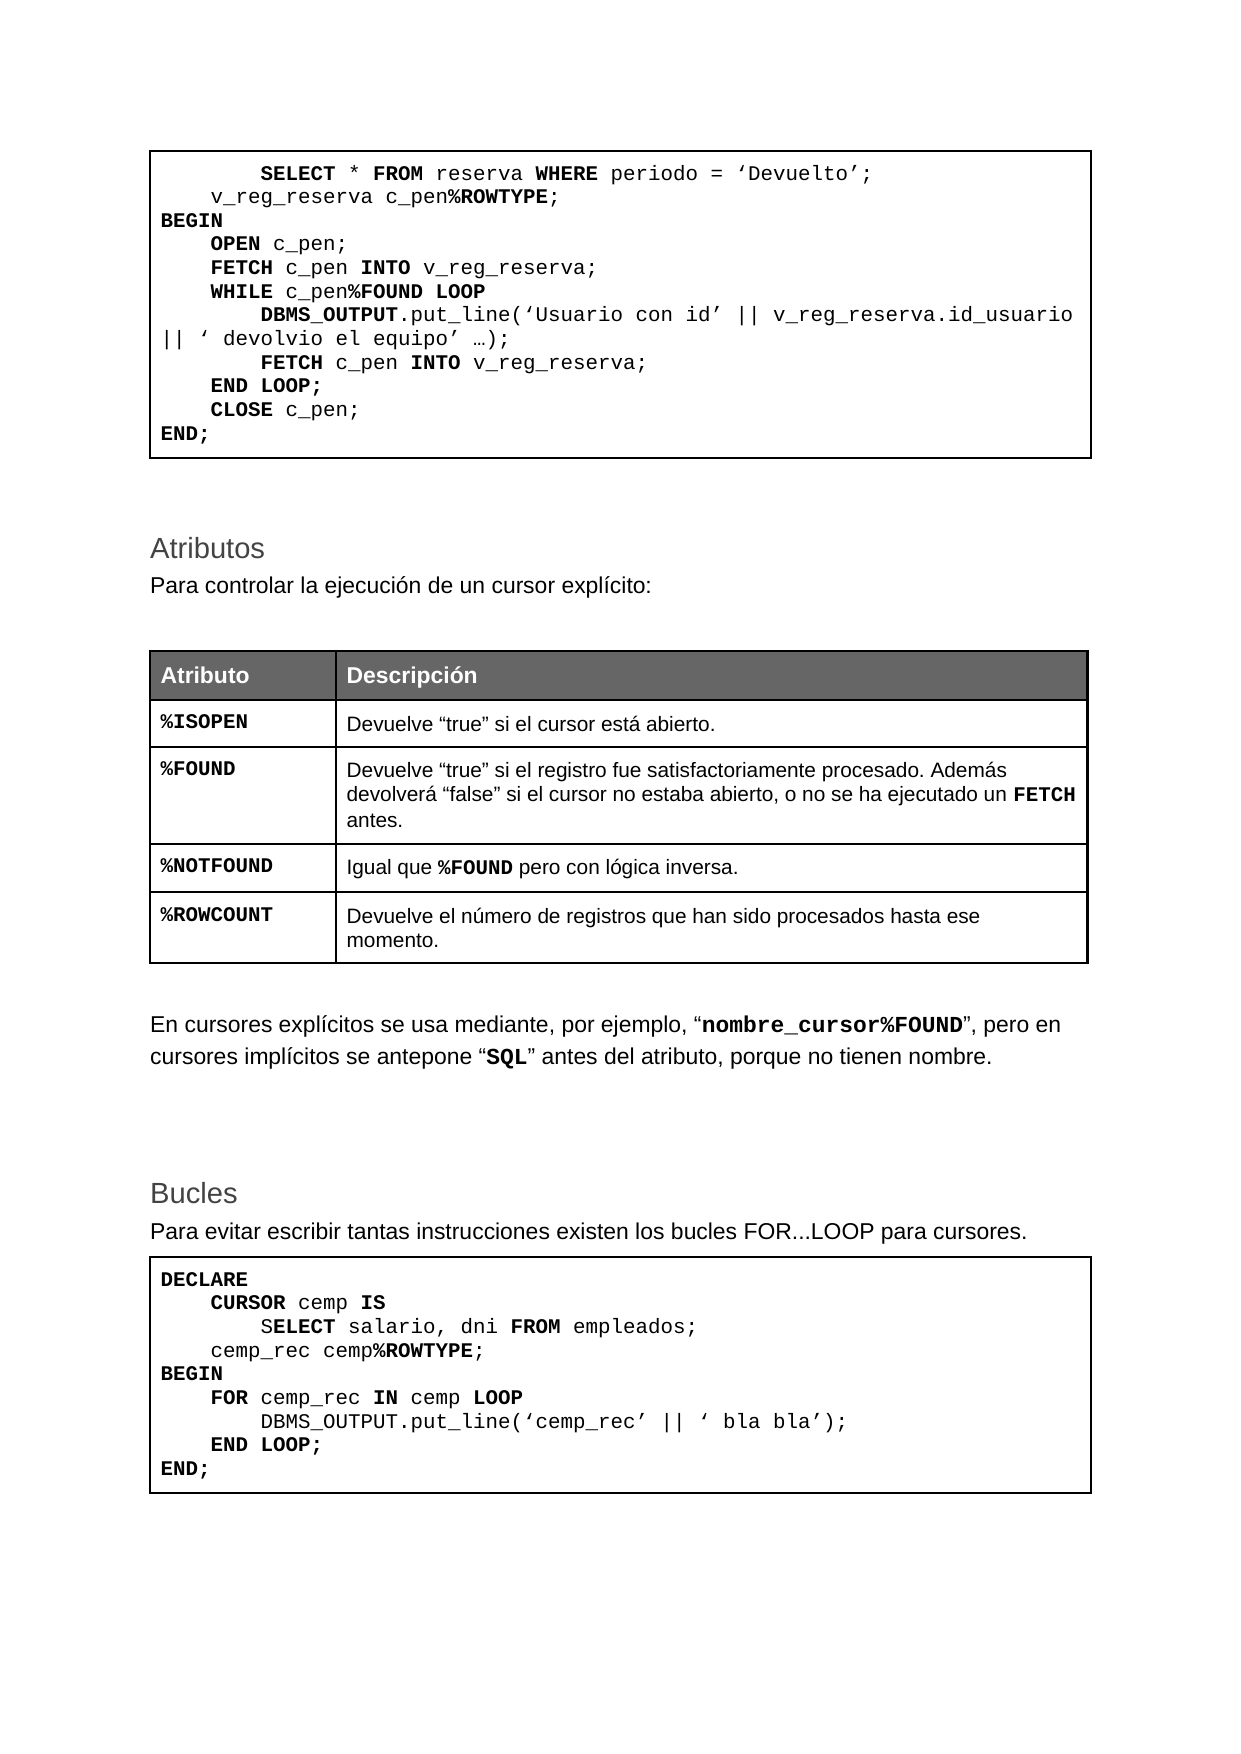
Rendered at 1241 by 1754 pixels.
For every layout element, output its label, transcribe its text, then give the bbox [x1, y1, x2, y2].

table_cell %ISOPEN [151, 701, 335, 746]
table_header DECLARE CURSOR cemp IS SELECT salario, dni FROM empleados; cemp_rec cemp%ROWTYPE; BEGIN FOR cemp_rec IN cemp LOOP DBMS_OUTPUT.put_line(‘cemp_rec’ || ‘ bla bla’); END LOOP; END; [151, 1258, 1090, 1492]
table_cell %FOUND [151, 748, 335, 842]
table_cell %NOTFOUND [151, 845, 335, 891]
subtitle Atributos [150, 531, 1090, 564]
table_header SELECT * FROM reserva WHERE periodo = ‘Devuelto’; v_reg_reserva c_pen%ROWTYPE; BEGIN OPEN c_pen; FETCH c_pen INTO v_reg_reserva; WHILE c_pen%FOUND LOOP DBMS_OUTPUT.put_line(‘Usuario con id’ || v_reg_reserva.id_usuario || ‘ devolvio el equipo’ …); FETCH c_pen INTO v_reg_reserva; END LOOP; CLOSE c_pen; END; [151, 152, 1090, 457]
subtitle Bucles [150, 1176, 1090, 1209]
table_cell Devuelve el número de registros que han sido procesados hasta ese momento. [337, 893, 1086, 962]
table_header Atributo [151, 652, 335, 699]
table_cell %ROWCOUNT [151, 893, 335, 962]
text Para evitar escribir tantas instrucciones existen los bucles FOR...LOOP para cursores. [150, 1218, 1090, 1244]
table_cell Devuelve “true” si el registro fue satisfactoriamente procesado. Además devolverá “false” si el cursor no estaba abierto, o no se ha ejecutado un FETCH antes. [337, 748, 1086, 842]
text Para controlar la ejecución de un cursor explícito: [150, 572, 1090, 599]
table_cell Devuelve “true” si el cursor está abierto. [337, 701, 1086, 746]
table_cell Igual que %FOUND pero con lógica inversa. [337, 845, 1086, 891]
table_header Descripción [337, 652, 1086, 699]
text En cursores explícitos se usa mediante, por ejemplo, “nombre_cursor%FOUND”, pero en cursores implícitos se antepone “SQL” antes del atributo, porque no tienen nombre. [150, 1011, 1090, 1071]
